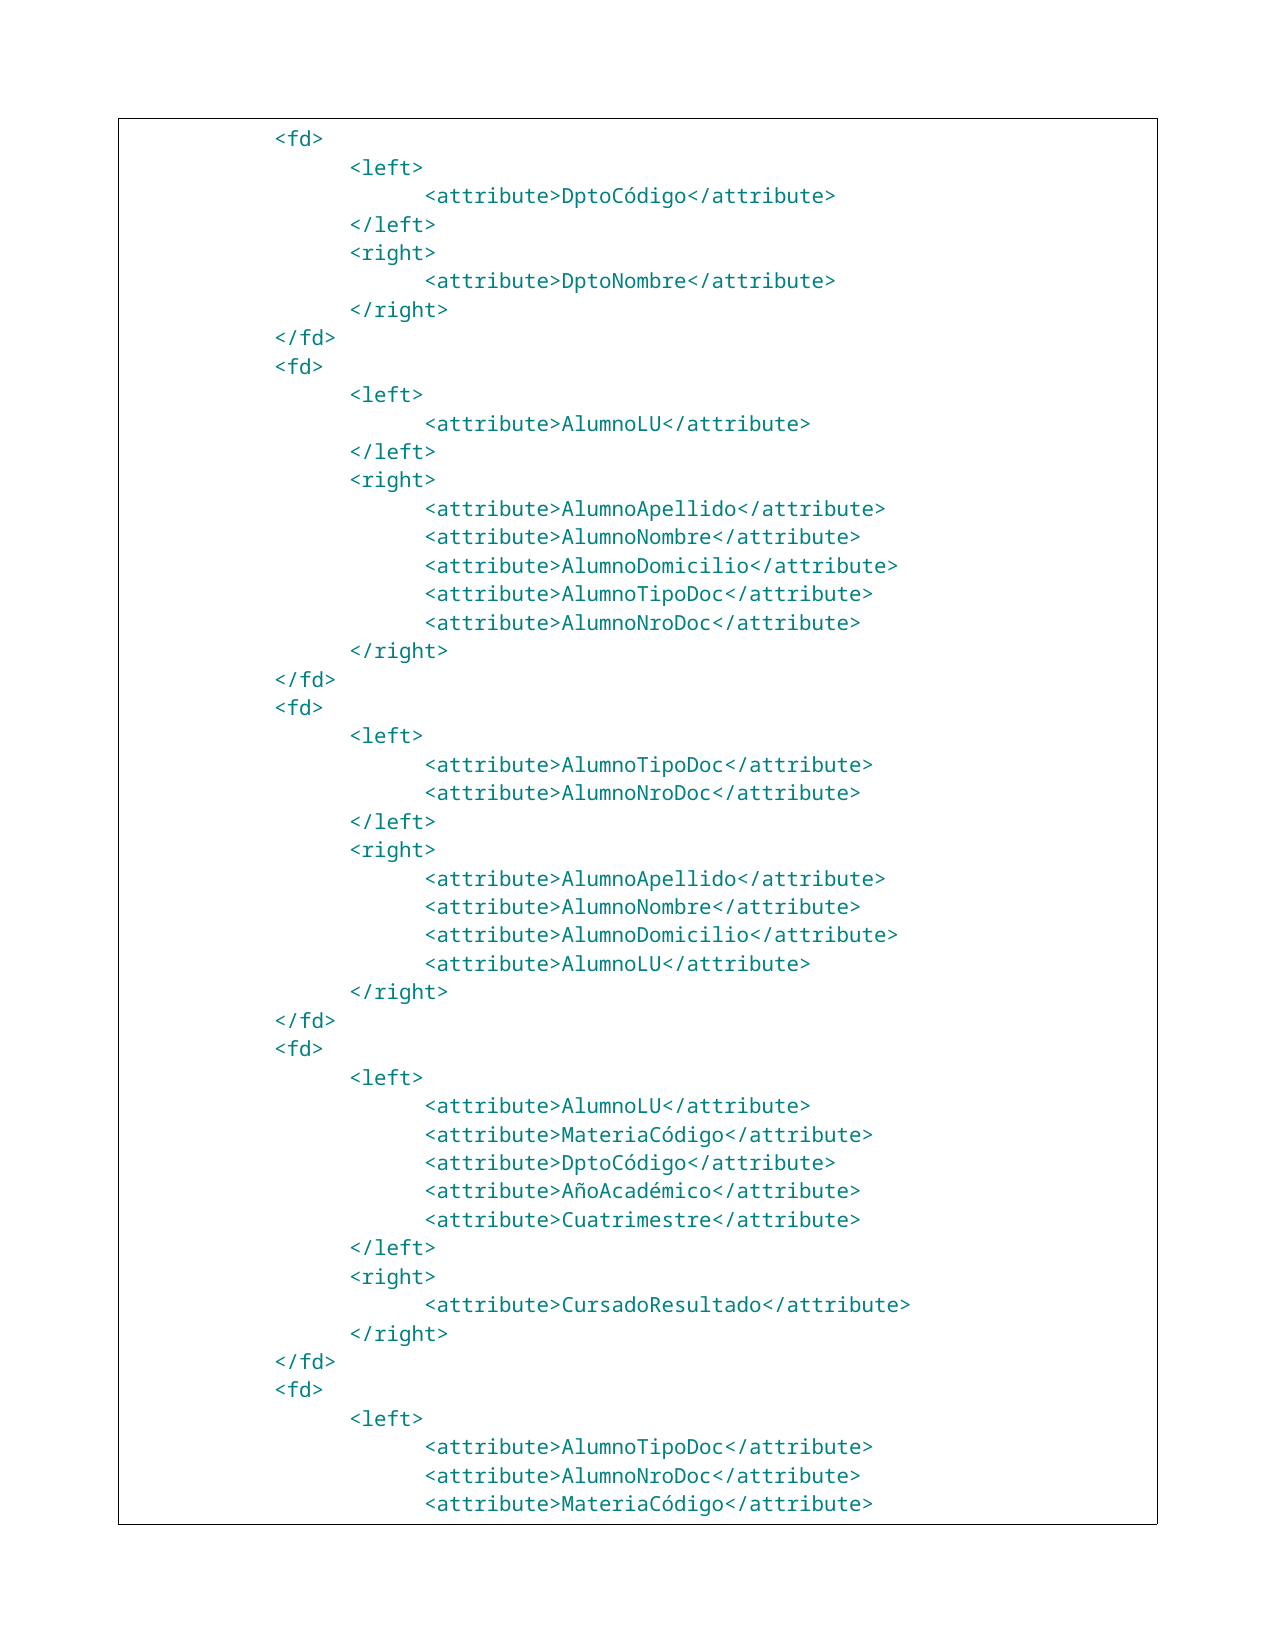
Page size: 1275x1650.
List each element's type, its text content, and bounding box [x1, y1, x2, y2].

table_header <fd> <left> <attribute>DptoCódigo</attribute> </left> <right> <attribute>DptoNombre</attribute> </right> </fd> <fd> <left> <attribute>AlumnoLU</attribute> </left> <right> <attribute>AlumnoApellido</attribute> <attribute>AlumnoNombre</attribute> <attribute>AlumnoDomicilio</attribute> <attribute>AlumnoTipoDoc</attribute> <attribute>AlumnoNroDoc</attribute> </right> </fd> <fd> <left> <attribute>AlumnoTipoDoc</attribute> <attribute>AlumnoNroDoc</attribute> </left> <right> <attribute>AlumnoApellido</attribute> <attribute>AlumnoNombre</attribute> <attribute>AlumnoDomicilio</attribute> <attribute>AlumnoLU</attribute> </right> </fd> <fd> <left> <attribute>AlumnoLU</attribute> <attribute>MateriaCódigo</attribute> <attribute>DptoCódigo</attribute> <attribute>AñoAcadémico</attribute> <attribute>Cuatrimestre</attribute> </left> <right> <attribute>CursadoResultado</attribute> </right> </fd> <fd> <left> <attribute>AlumnoTipoDoc</attribute> <attribute>AlumnoNroDoc</attribute> <attribute>MateriaCódigo</attribute> [119, 119, 1157, 1523]
